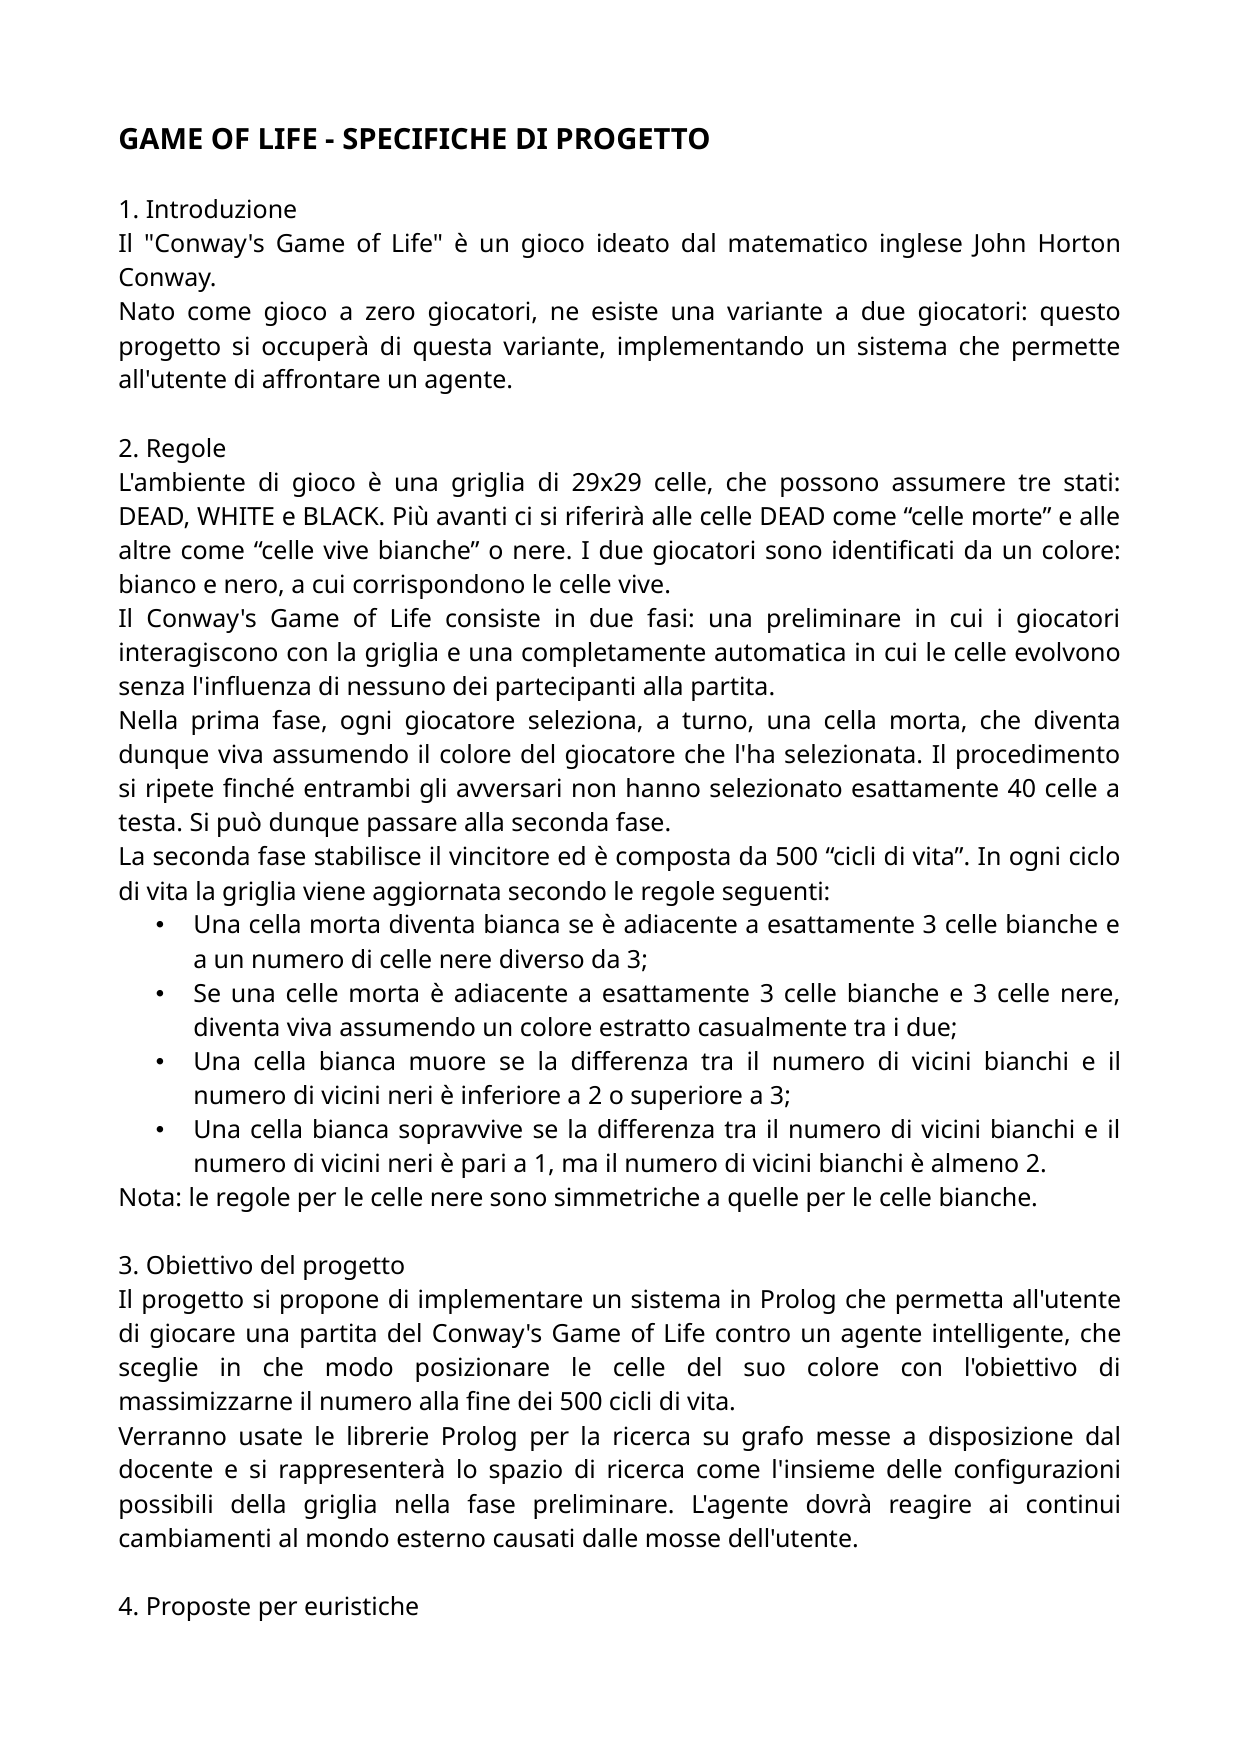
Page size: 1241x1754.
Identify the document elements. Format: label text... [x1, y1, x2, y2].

text 1. Introduzione [118, 192, 1122, 226]
list Una cella bianca sopravvive se la differenza tra il numero di vicini bianchi e il numero di vicini neri è pari a 1, ma il numero di vicini bianchi è almeno 2. [156, 1112, 1122, 1180]
text 4. Proposte per euristiche [118, 1588, 1122, 1622]
list Una cella bianca muore se la differenza tra il numero di vicini bianchi e il numero di vicini neri è inferiore a 2 o superiore a 3; [156, 1043, 1122, 1112]
text Nella prima fase, ogni giocatore seleziona, a turno, una cella morta, che diventa dunque viva assumendo il colore del giocatore che l'ha selezionata. Il procedimento si ripete finché entrambi gli avversari non hanno selezionato esattamente 40 celle a testa. Si può dunque passare alla seconda fase. [118, 703, 1122, 839]
text Il Conway's Game of Life consiste in due fasi: una preliminare in cui i giocatori interagiscono con la griglia e una completamente automatica in cui le celle evolvono senza l'influenza di nessuno dei partecipanti alla partita. [118, 601, 1122, 703]
text La seconda fase stabilisce il vincitore ed è composta da 500 “cicli di vita”. In ogni ciclo di vita la griglia viene aggiornata secondo le regole seguenti: [118, 839, 1122, 907]
text 2. Regole [118, 430, 1122, 464]
list Se una celle morta è adiacente a esattamente 3 celle bianche e 3 celle nere, diventa viva assumendo un colore estratto casualmente tra i due; [156, 975, 1122, 1043]
text 3. Obiettivo del progetto [118, 1248, 1122, 1282]
text Nota: le regole per le celle nere sono simmetriche a quelle per le celle bianche. [118, 1180, 1122, 1214]
text GAME OF LIFE - SPECIFICHE DI PROGETTO [118, 118, 1122, 158]
list Una cella morta diventa bianca se è adiacente a esattamente 3 celle bianche e a un numero di celle nere diverso da 3; [156, 907, 1122, 975]
text Il progetto si propone di implementare un sistema in Prolog che permetta all'utente di giocare una partita del Conway's Game of Life contro un agente intelligente, che sceglie in che modo posizionare le celle del suo colore con l'obiettivo di massimizzarne il numero alla fine dei 500 cicli di vita. [118, 1282, 1122, 1418]
text Nato come gioco a zero giocatori, ne esiste una variante a due giocatori: questo progetto si occuperà di questa variante, implementando un sistema che permette all'utente di affrontare un agente. [118, 294, 1122, 396]
text Verranno usate le librerie Prolog per la ricerca su grafo messe a disposizione dal docente e si rappresenterà lo spazio di ricerca come l'insieme delle configurazioni possibili della griglia nella fase preliminare. L'agente dovrà reagire ai continui cambiamenti al mondo esterno causati dalle mosse dell'utente. [118, 1418, 1122, 1554]
text L'ambiente di gioco è una griglia di 29x29 celle, che possono assumere tre stati: DEAD, WHITE e BLACK. Più avanti ci si riferirà alle celle DEAD come “celle morte” e alle altre come “celle vive bianche” o nere. I due giocatori sono identificati da un colore: bianco e nero, a cui corrispondono le celle vive. [118, 464, 1122, 601]
text Il "Conway's Game of Life" è un gioco ideato dal matematico inglese John Horton Conway. [118, 226, 1122, 294]
